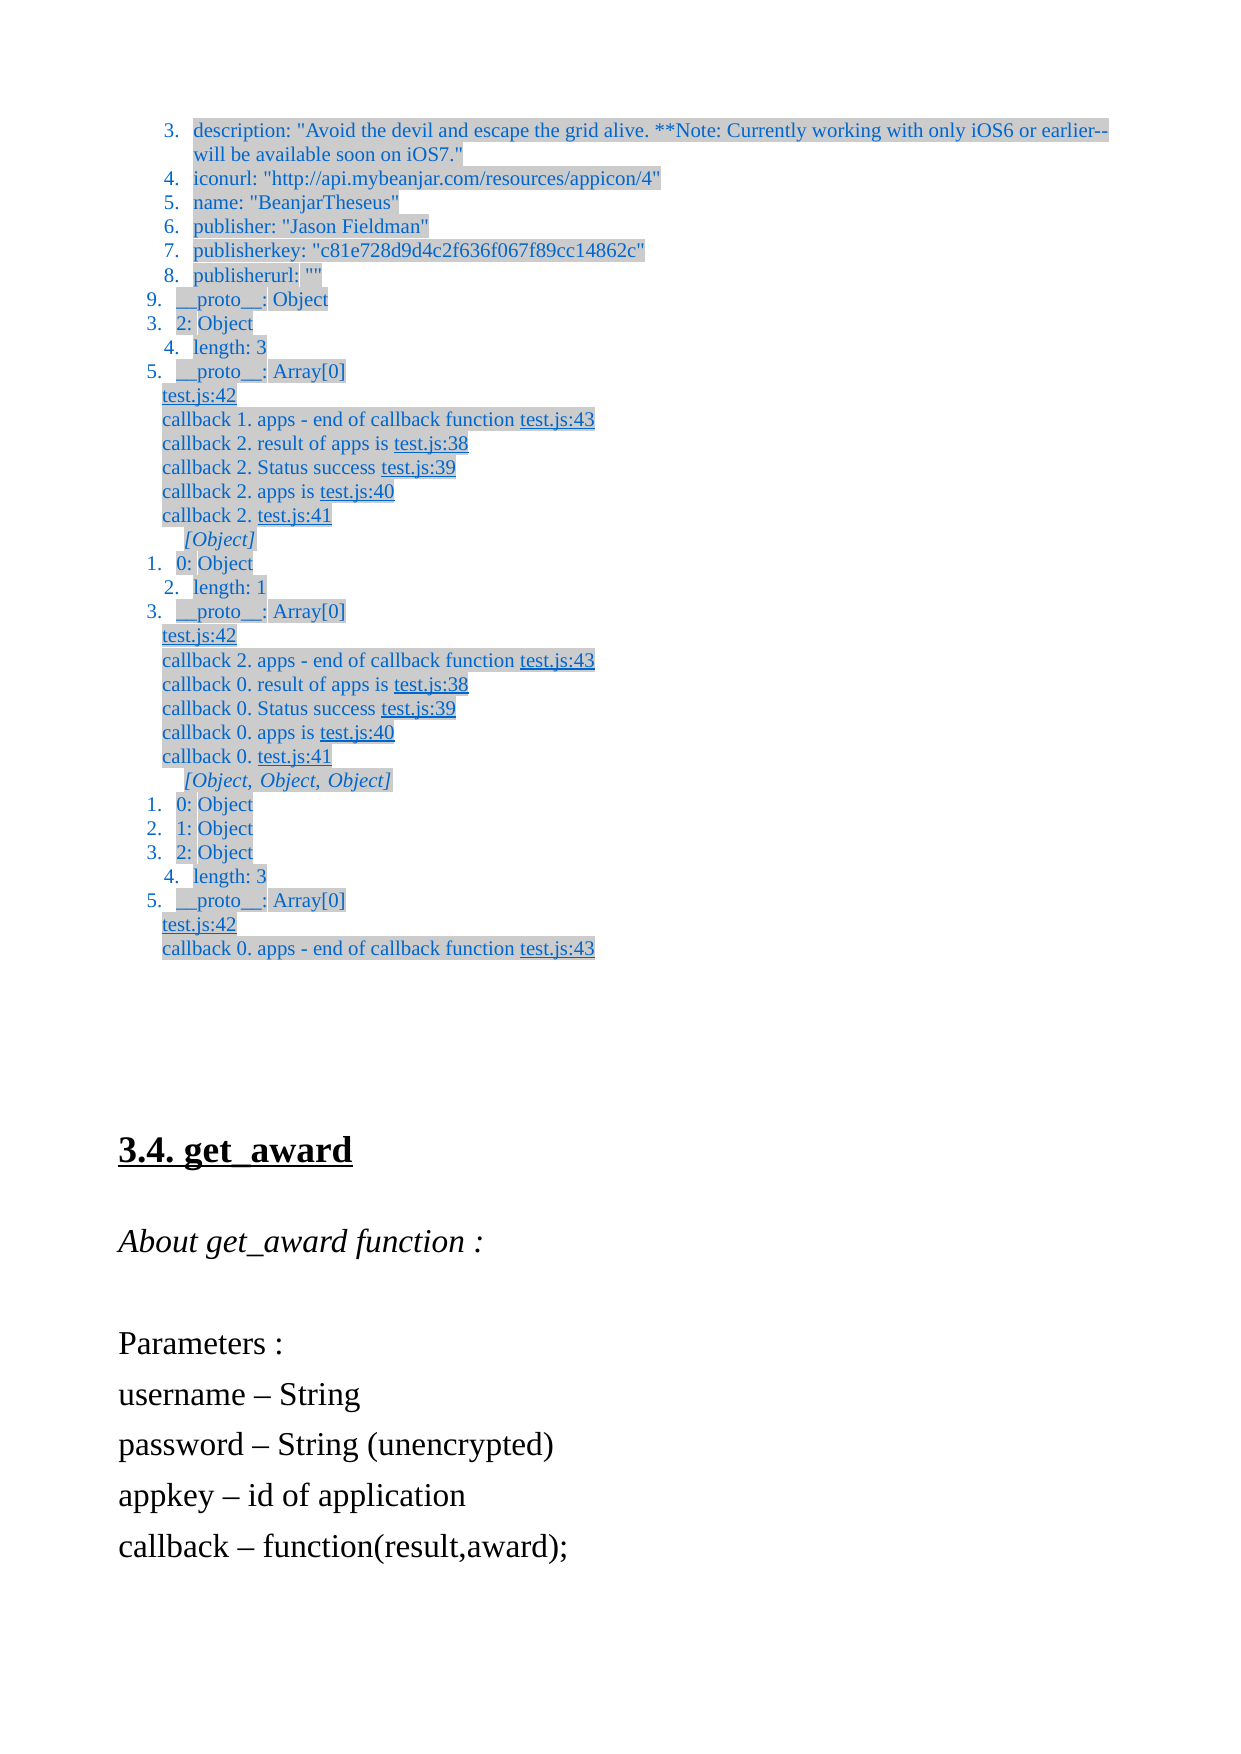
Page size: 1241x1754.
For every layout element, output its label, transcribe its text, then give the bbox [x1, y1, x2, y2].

list __proto__: Array[0] [176, 599, 1122, 623]
text 3.4. get_award [118, 1127, 1122, 1171]
text [Object, Object, Object] [184, 768, 1113, 792]
list length: 1 [193, 575, 1122, 599]
text callback 0. Status success test.js:39 [162, 696, 1122, 720]
text test.js:42 [162, 383, 1122, 407]
list 2: Object [176, 840, 1122, 864]
text callback 2. apps is test.js:40 [162, 479, 1122, 503]
text callback 0. apps is test.js:40 [162, 720, 1122, 744]
list 0: Object [176, 551, 1122, 575]
list publisherkey: "c81e728d9d4c2f636f067f89cc14862c" [193, 238, 1122, 262]
list length: 3 [193, 335, 1122, 359]
list length: 3 [193, 864, 1122, 888]
list __proto__: Array[0] [176, 888, 1122, 912]
text password – String (unencrypted) [118, 1425, 1122, 1463]
text callback 2. result of apps is test.js:38 [162, 431, 1122, 455]
text test.js:42 [162, 912, 1122, 936]
text Parameters : [118, 1323, 1122, 1361]
text callback 0. result of apps is test.js:38 [162, 672, 1122, 696]
list iconurl: "http://api.mybeanjar.com/resources/appicon/4" [193, 166, 1122, 190]
list 0: Object [176, 792, 1122, 816]
list publisherurl: "" [193, 262, 1122, 287]
text callback 2. test.js:41 [162, 503, 1122, 527]
text callback 2. Status success test.js:39 [162, 455, 1122, 479]
text username – String [118, 1374, 1122, 1412]
list __proto__: Array[0] [176, 359, 1122, 383]
list publisher: "Jason Fieldman" [193, 214, 1122, 238]
text callback 1. apps - end of callback function test.js:43 [162, 407, 1122, 431]
list __proto__: Object [176, 287, 1122, 311]
text callback 0. test.js:41 [162, 744, 1122, 768]
list name: "BeanjarTheseus" [193, 190, 1122, 214]
text test.js:42 [162, 623, 1122, 647]
list description: "Avoid the devil and escape the grid alive. **Note: Currently working with only iOS6 or earlier--will be available soon on iOS7." [193, 118, 1122, 166]
text callback 0. apps - end of callback function test.js:43 [162, 936, 1122, 960]
text appkey – id of application [118, 1476, 1122, 1514]
list 2: Object [176, 311, 1122, 335]
list 1: Object [176, 816, 1122, 840]
text [Object] [184, 527, 1113, 551]
text callback 2. apps - end of callback function test.js:43 [162, 647, 1122, 672]
text callback – function(result,award); [118, 1526, 1122, 1565]
text About get_award function : [118, 1221, 1122, 1260]
